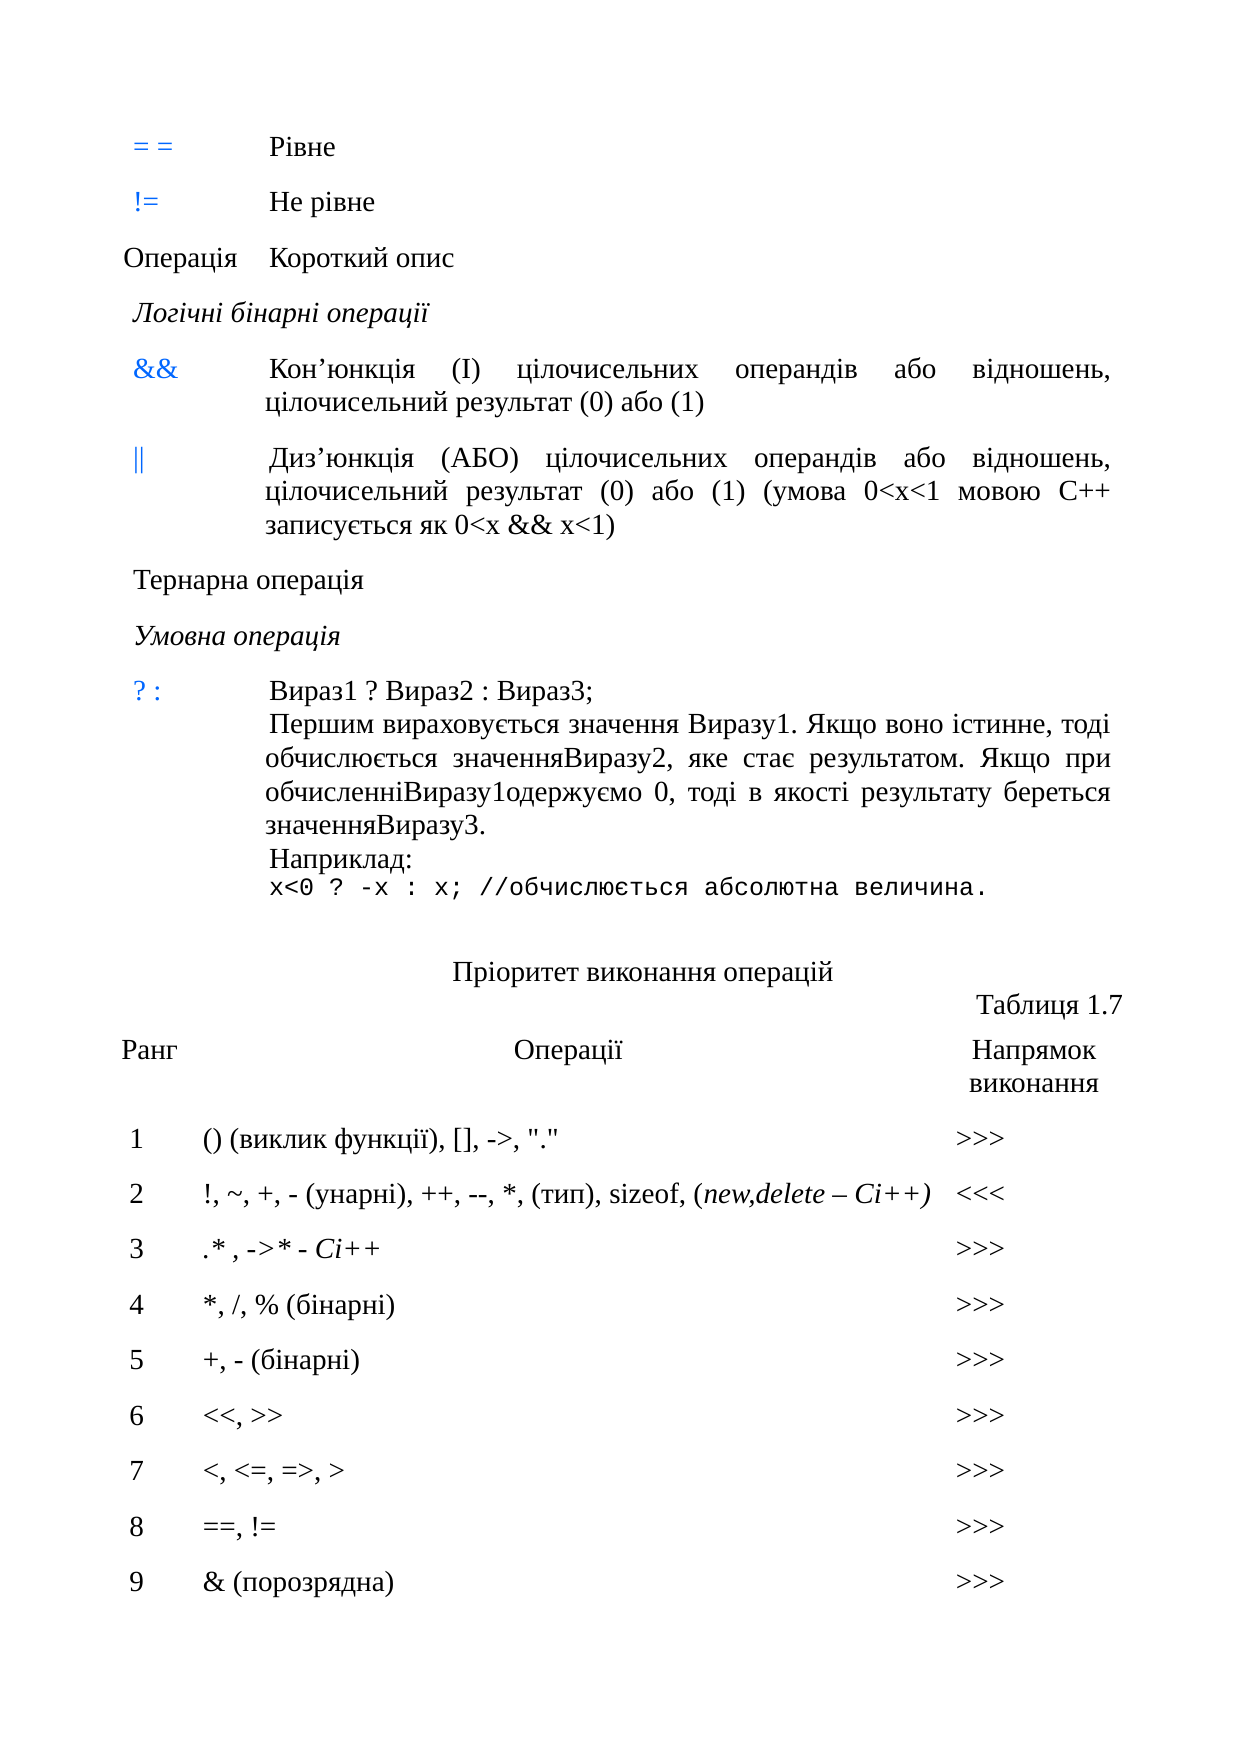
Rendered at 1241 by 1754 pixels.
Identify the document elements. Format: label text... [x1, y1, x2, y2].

table_cell != [118, 174, 254, 229]
table_cell !, ~, +, - (унарні), ++, --, *, (тип), sizeof, (new,delete – Сі++) [192, 1165, 945, 1221]
table_cell .* , ->* - Сі++ [192, 1221, 945, 1276]
table_cell 7 [118, 1442, 192, 1498]
table_cell >>> [945, 1110, 1123, 1165]
table_cell Короткий опис [254, 229, 1123, 284]
table_cell = = [118, 118, 254, 173]
table_header Напрямок виконання [945, 1021, 1123, 1110]
table_cell Диз’юнкція (АБО) цілочисельних операндів або відношень, цілочисельний результат (0) або (1) (умова 0<x<1 мовою С++ записується як 0<x && x<1) [254, 429, 1123, 551]
table_cell 6 [118, 1387, 192, 1442]
table_cell Вираз1 ? Вираз2 : Вираз3; Першим вираховується значення Виразу1. Якщо воно істинне, тоді обчислюється значенняВиразу2, яке стає результатом. Якщо при обчисленніВиразу1одержуємо 0, тоді в якості результату береться значенняВиразу3. Наприклад: х<0 ? -x : x; //обчислюється абсолютна величина. [254, 662, 1123, 913]
table_cell & (порозрядна) [192, 1553, 945, 1608]
table_cell >>> [945, 1498, 1123, 1553]
table_cell >>> [945, 1276, 1123, 1331]
table_cell 1 [118, 1110, 192, 1165]
table_cell || [118, 429, 254, 551]
table_cell Тернарна операція [118, 551, 1123, 607]
table_cell >>> [945, 1221, 1123, 1276]
table_cell Операція [118, 229, 254, 284]
table_cell *, /, % (бінарні) [192, 1276, 945, 1331]
table_cell () (виклик функції), [], ->, "." [192, 1110, 945, 1165]
table_cell Логічні бінарні операції [118, 284, 1123, 340]
table_cell <, <=, =>, > [192, 1442, 945, 1498]
table_cell >>> [945, 1442, 1123, 1498]
table_cell 4 [118, 1276, 192, 1331]
table_cell 3 [118, 1221, 192, 1276]
table_header Операції [192, 1021, 945, 1110]
table_cell >>> [945, 1387, 1123, 1442]
table_cell >>> [945, 1553, 1123, 1608]
table_cell Кон’юнкція (І) цілочисельних операндів або відношень, цілочисельний результат (0) або (1) [254, 340, 1123, 429]
table_cell >>> [945, 1331, 1123, 1387]
table_cell <<< [945, 1165, 1123, 1221]
table_cell ? : [118, 662, 254, 913]
text Таблиця 1.7 [118, 987, 1123, 1021]
table_cell 2 [118, 1165, 192, 1221]
table_header Ранг [118, 1021, 192, 1110]
table_cell <<, >> [192, 1387, 945, 1442]
table_cell Не рівне [254, 174, 1123, 229]
table_cell 8 [118, 1498, 192, 1553]
table_cell 9 [118, 1553, 192, 1608]
table_cell Рівне [254, 118, 1123, 173]
table_cell 5 [118, 1331, 192, 1387]
text Пріоритет виконання операцій [118, 954, 1123, 987]
table_cell Умовна операція [118, 607, 1123, 662]
table_cell && [118, 340, 254, 429]
table_cell ==, != [192, 1498, 945, 1553]
table_cell +, - (бінарні) [192, 1331, 945, 1387]
